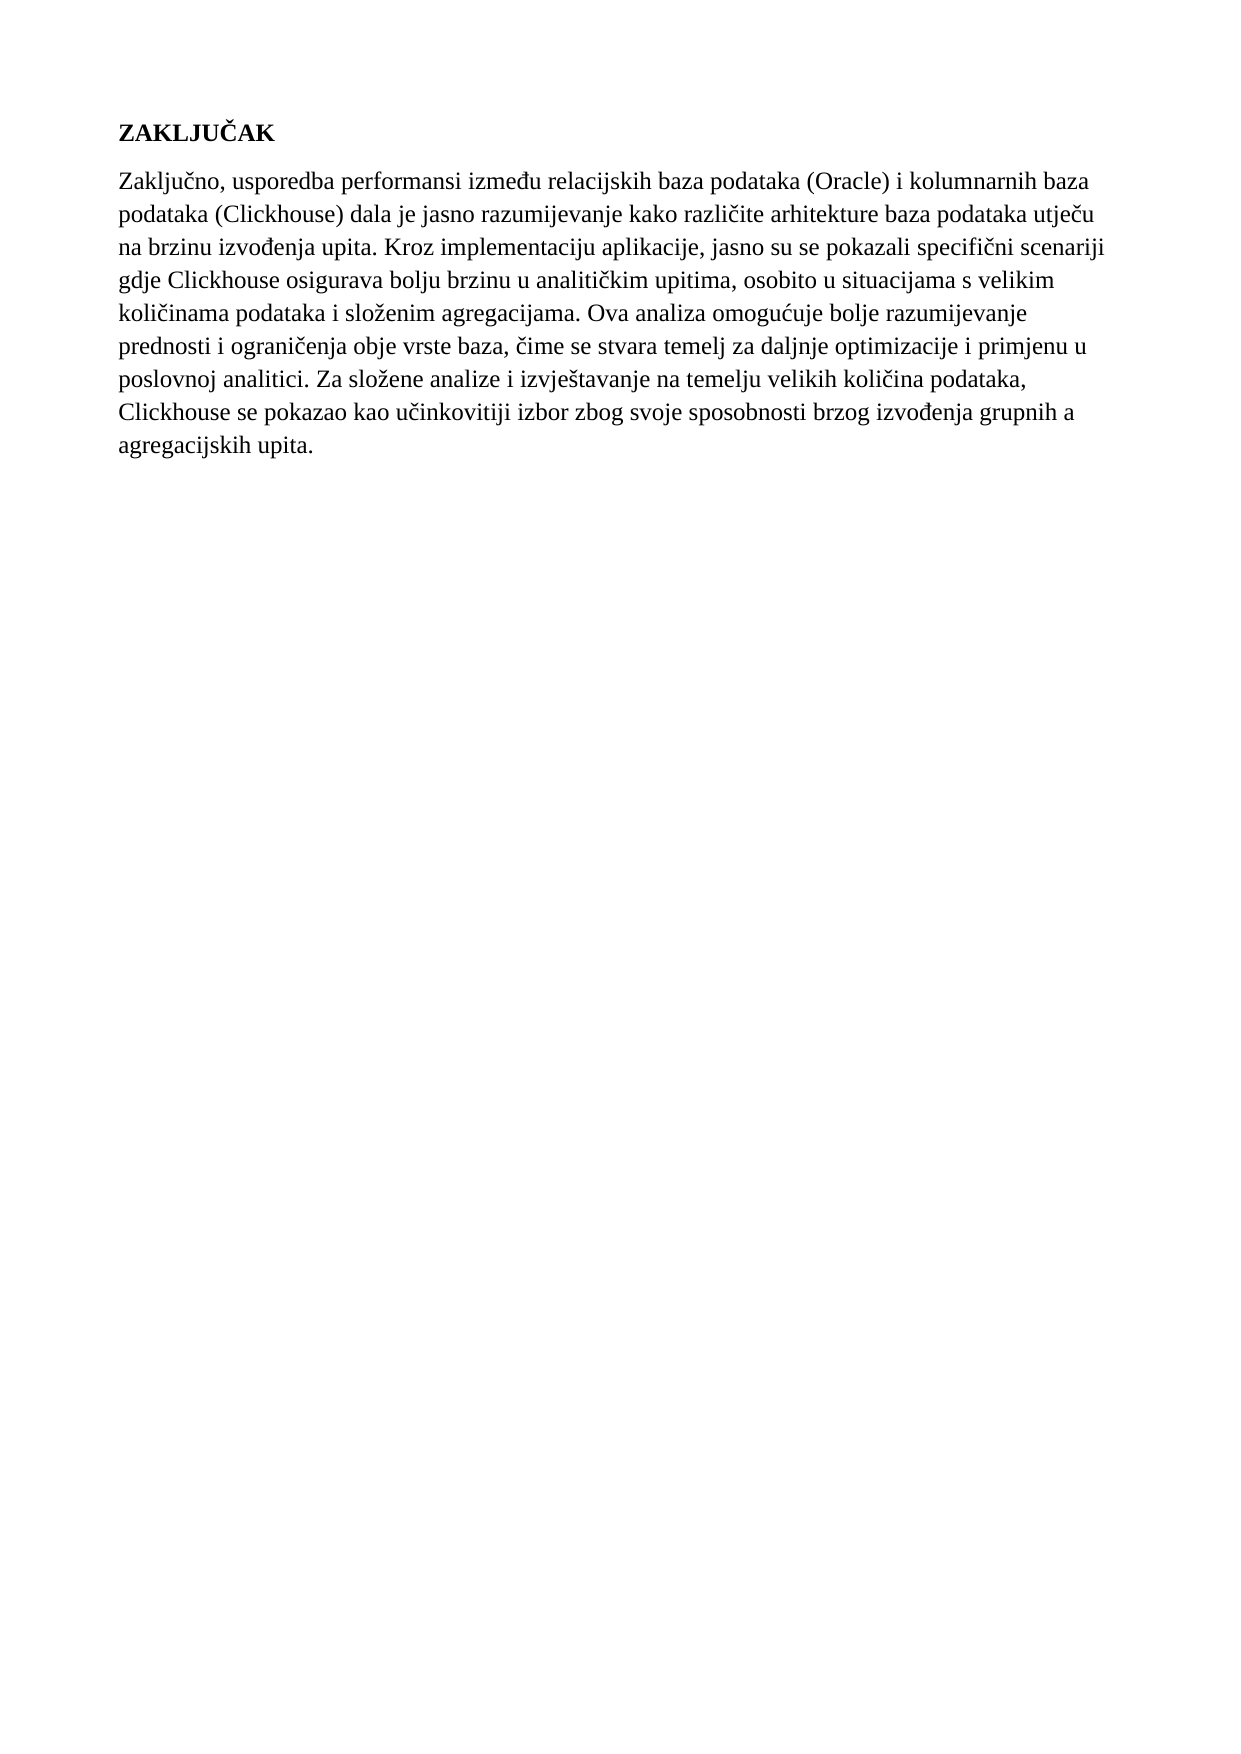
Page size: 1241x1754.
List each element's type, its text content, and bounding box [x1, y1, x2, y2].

text Zaključno, usporedba performansi između relacijskih baza podataka (Oracle) i kolumnarnih baza podataka (Clickhouse) dala je jasno razumijevanje kako različite arhitekture baza podataka utječu na brzinu izvođenja upita. Kroz implementaciju aplikacije, jasno su se pokazali specifični scenariji gdje Clickhouse osigurava bolju brzinu u analitičkim upitima, osobito u situacijama s velikim količinama podataka i složenim agregacijama. Ova analiza omogućuje bolje razumijevanje prednosti i ograničenja obje vrste baza, čime se stvara temelj za daljnje optimizacije i primjenu u poslovnoj analitici. Za složene analize i izvještavanje na temelju velikih količina podataka, Clickhouse se pokazao kao učinkovitiji izbor zbog svoje sposobnosti brzog izvođenja grupnih a agregacijskih upita. [118, 166, 1122, 459]
text ZAKLJUČAK [118, 118, 1122, 147]
